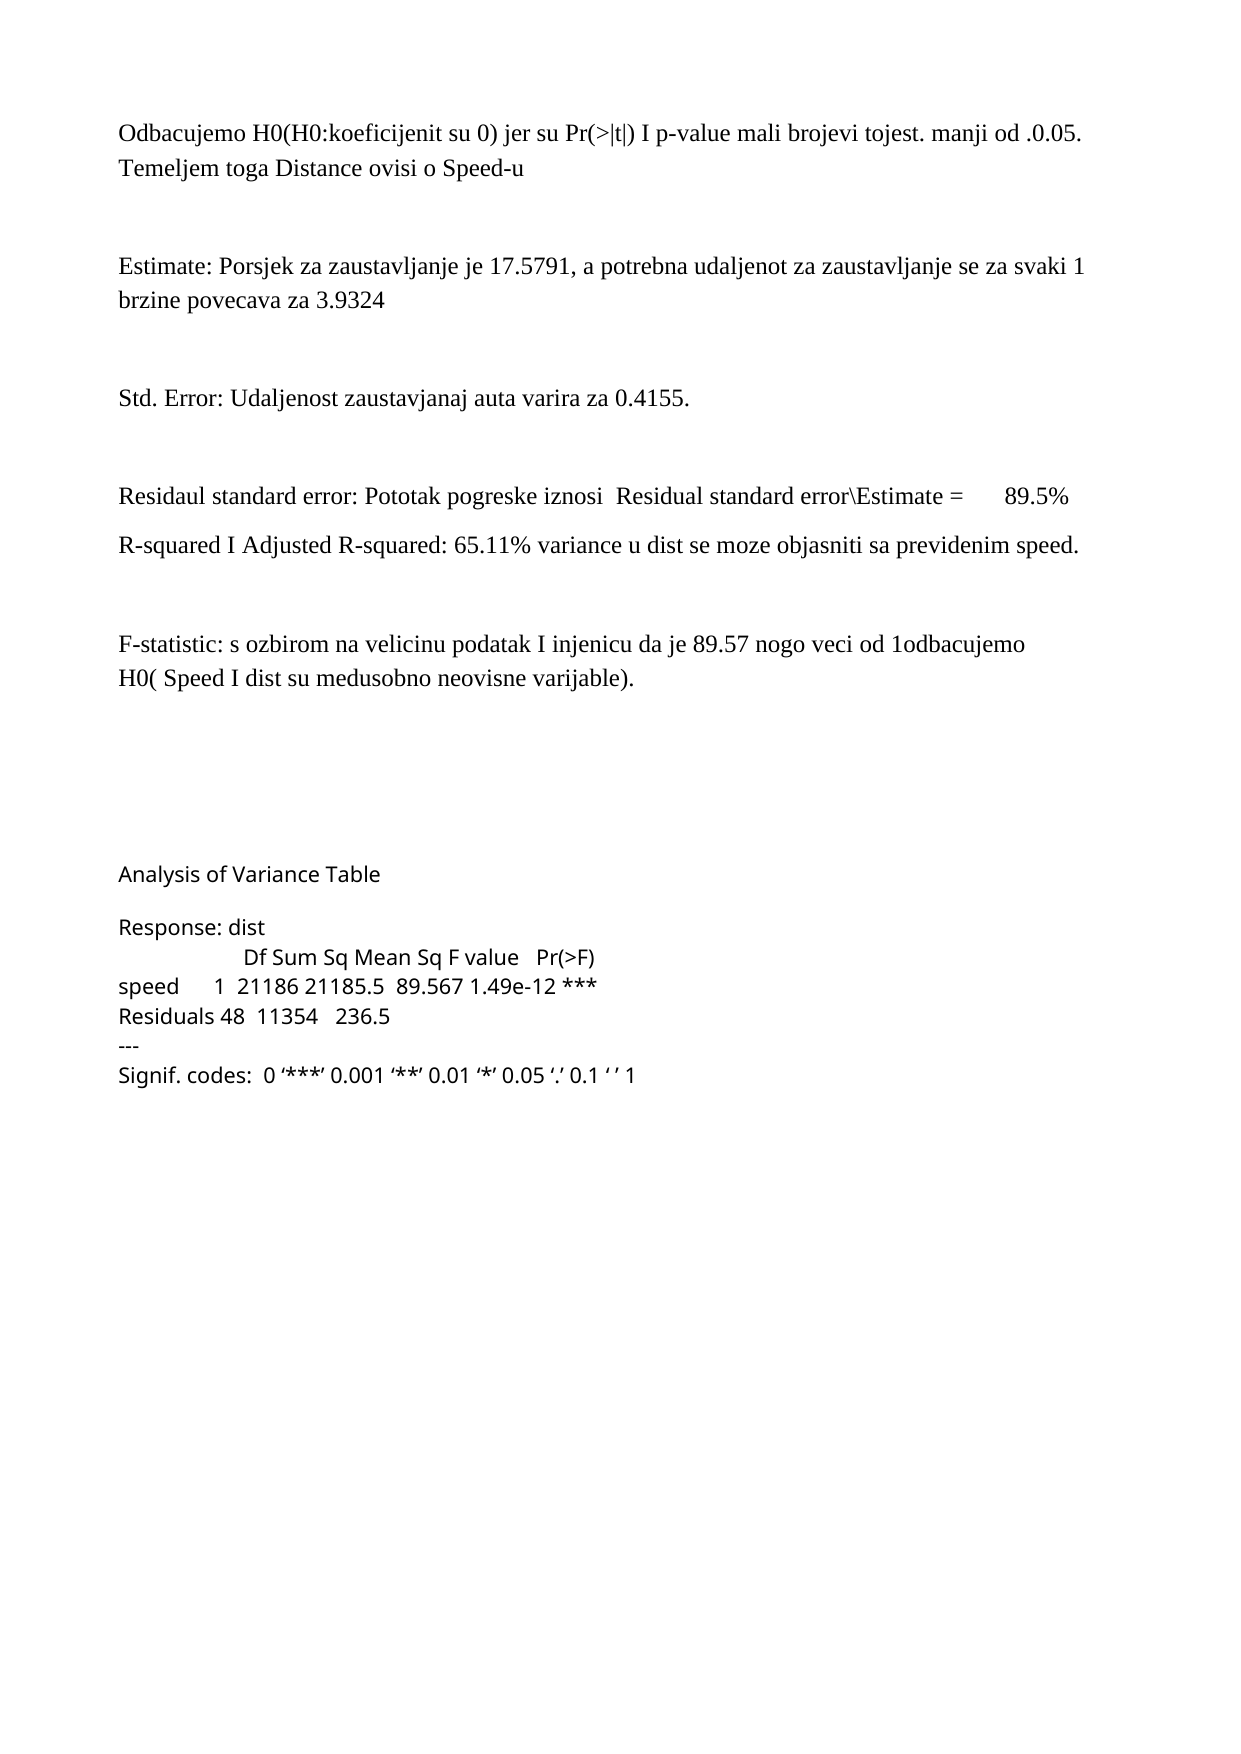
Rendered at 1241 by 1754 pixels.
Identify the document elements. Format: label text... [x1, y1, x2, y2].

text Estimate: Porsjek za zaustavljanje je 17.5791, a potrebna udaljenot za zaustavljanje se za svaki 1 brzine povecava za 3.9324 [118, 251, 1122, 314]
text speed 1 21186 21185.5 89.567 1.49e-12 *** [118, 971, 1122, 1001]
text Response: dist [118, 912, 1122, 942]
text Residaul standard error: Pototak pogreske iznosi Residual standard error\Estimate = 89.5% [118, 481, 1122, 510]
text --- [118, 1030, 1122, 1060]
text R-squared I Adjusted R-squared: 65.11% variance u dist se moze objasniti sa previdenim speed. [118, 531, 1122, 559]
text Df Sum Sq Mean Sq F value Pr(>F) [118, 942, 1122, 971]
text F-statistic: s ozbirom na velicinu podatak I injenicu da je 89.57 nogo veci od 1odbacujemo H0( Speed I dist su medusobno neovisne varijable). [118, 629, 1122, 692]
text Odbacujemo H0(H0:koeficijenit su 0) jer su Pr(>|t|) I p-value mali brojevi tojest. manji od .0.05. Temeljem toga Distance ovisi o Speed-u [118, 118, 1122, 181]
text Std. Error: Udaljenost zaustavjanaj auta varira za 0.4155. [118, 383, 1122, 412]
text Signif. codes: 0 ‘***’ 0.001 ‘**’ 0.01 ‘*’ 0.05 ‘.’ 0.1 ‘ ’ 1 [118, 1060, 1122, 1089]
text Analysis of Variance Table [118, 859, 1122, 889]
text Residuals 48 11354 236.5 [118, 1001, 1122, 1030]
